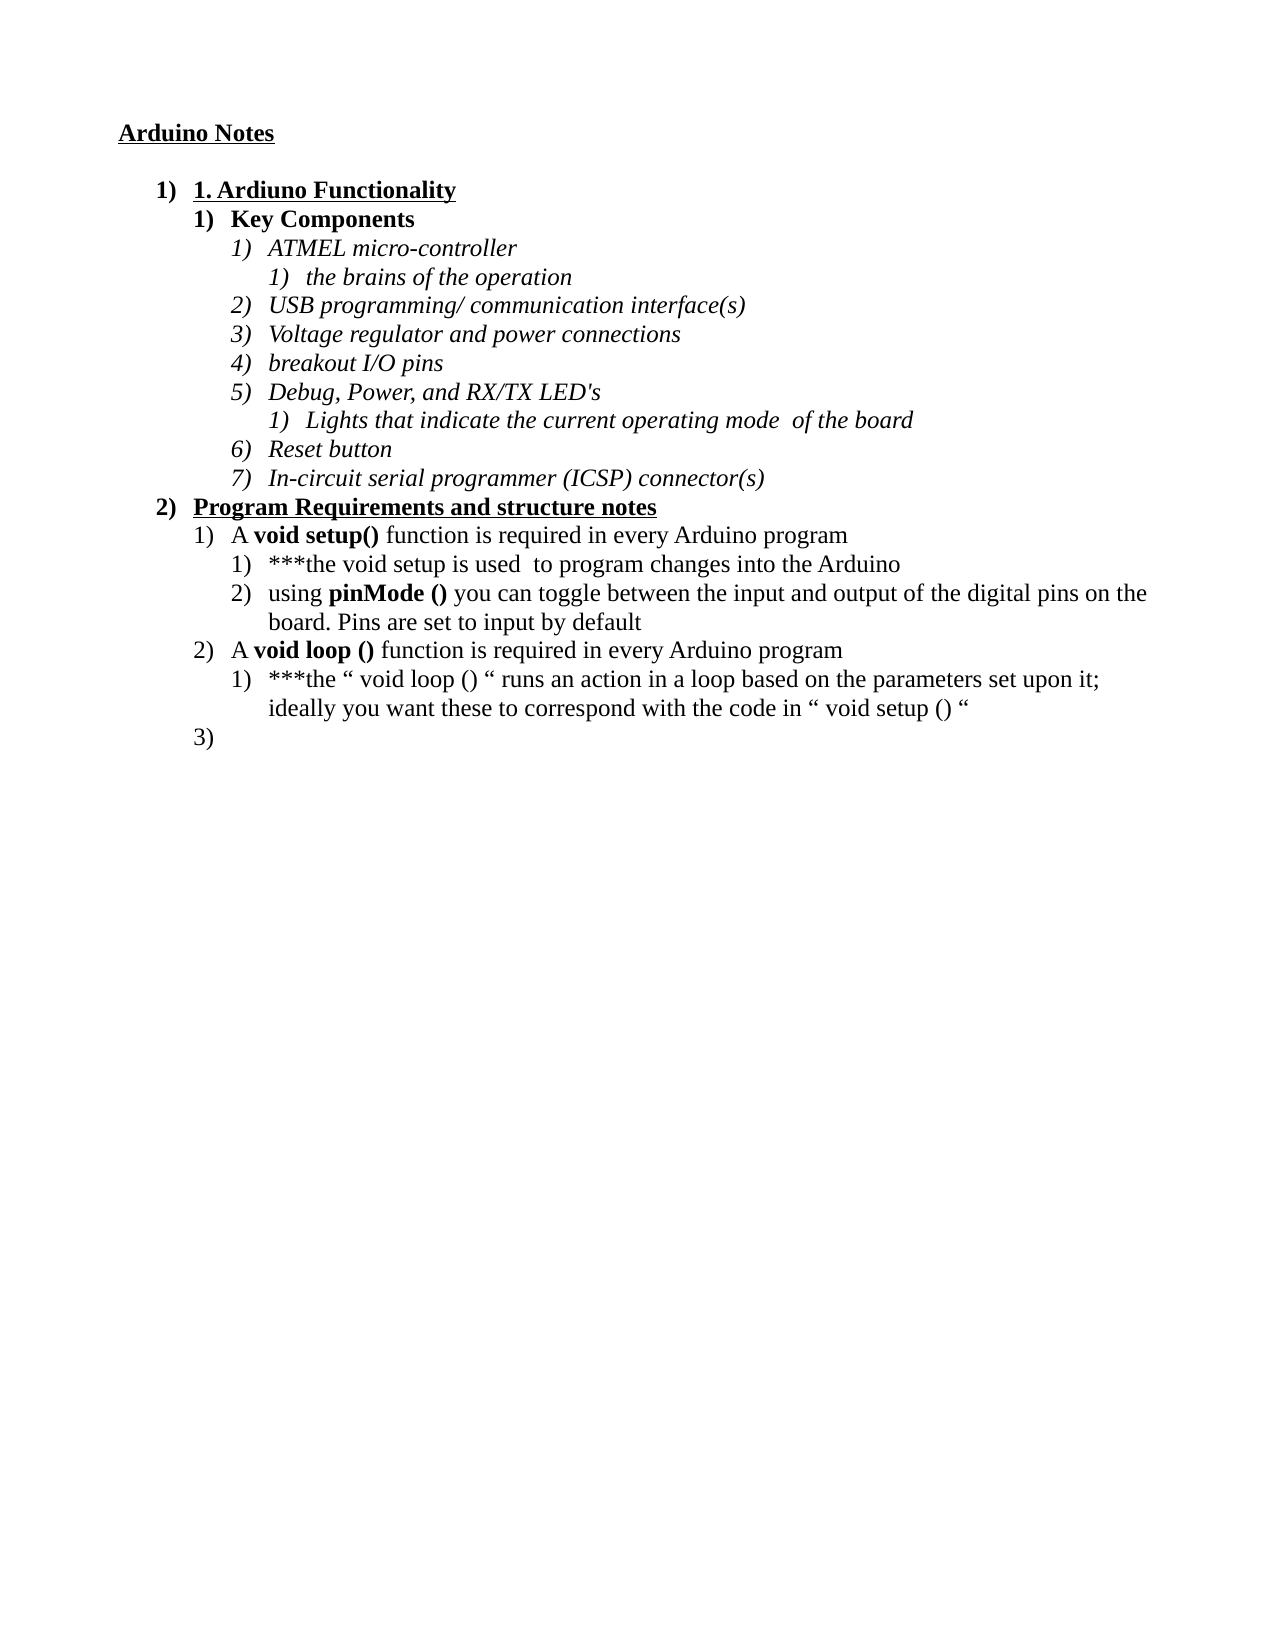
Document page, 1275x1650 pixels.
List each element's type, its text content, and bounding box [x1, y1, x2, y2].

list ***the void setup is used to program changes into the Arduino [231, 549, 1157, 578]
list 1. Ardiuno Functionality [156, 176, 1157, 204]
list ATMEL micro-controller [231, 233, 1157, 262]
text Arduino Notes [118, 118, 1157, 147]
list Voltage regulator and power connections [231, 319, 1157, 348]
list Lights that indicate the current operating mode of the board [268, 406, 1157, 434]
list Program Requirements and structure notes [156, 492, 1157, 521]
list Debug, Power, and RX/TX LED's [231, 377, 1157, 406]
list using pinMode () you can toggle between the input and output of the digital pins on the board. Pins are set to input by default [231, 578, 1157, 636]
list the brains of the operation [268, 262, 1157, 291]
list Reset button [231, 434, 1157, 463]
list A void loop () function is required in every Arduino program [193, 636, 1157, 664]
list ***the “ void loop () “ runs an action in a loop based on the parameters set upon it; ideally you want these to correspond with the code in “ void setup () “ [231, 664, 1157, 722]
list Key Components [193, 204, 1157, 233]
list USB programming/ communication interface(s) [231, 291, 1157, 319]
list In-circuit serial programmer (ICSP) connector(s) [231, 463, 1157, 492]
list A void setup() function is required in every Arduino program [193, 521, 1157, 549]
list breakout I/O pins [231, 348, 1157, 377]
